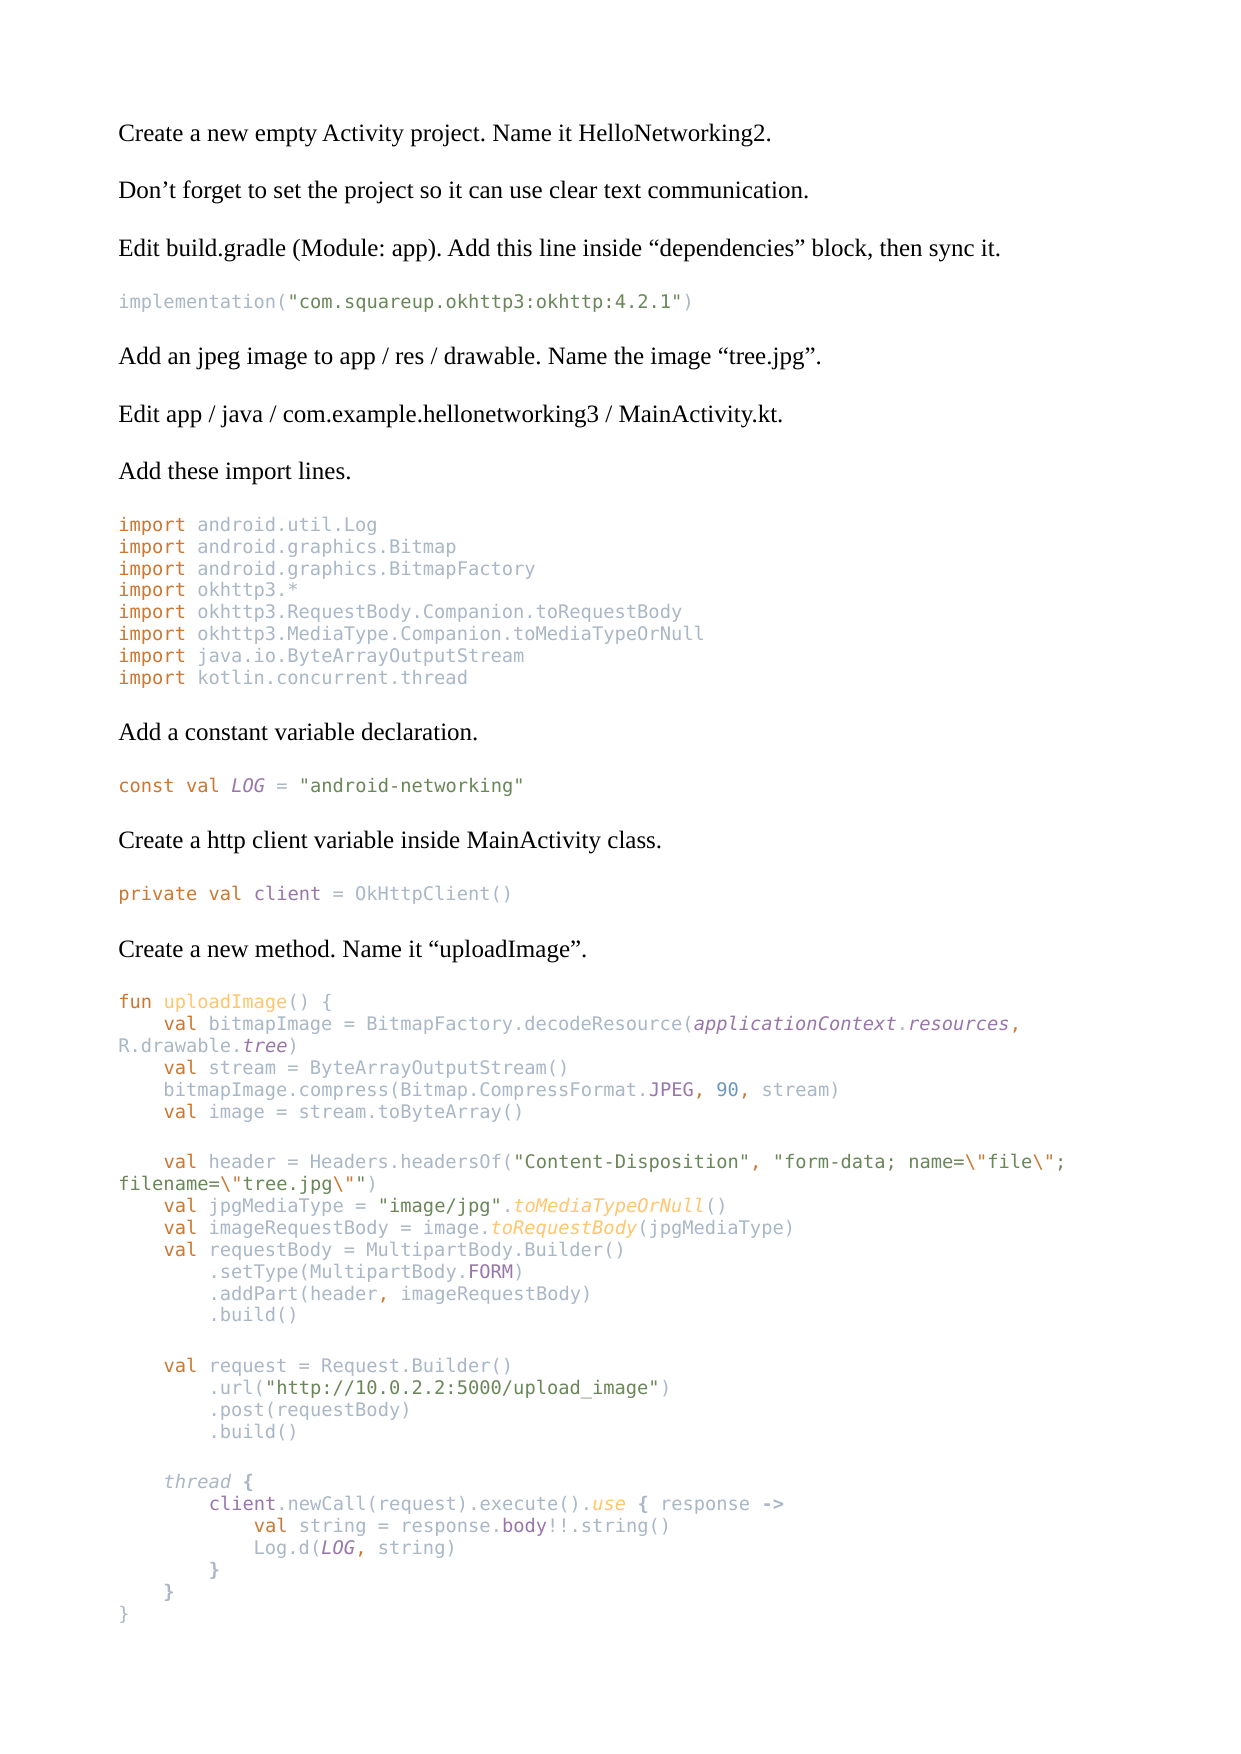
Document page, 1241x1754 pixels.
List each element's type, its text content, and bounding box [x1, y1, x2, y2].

text import android.util.Log import android.graphics.Bitmap import android.graphics.BitmapFactory import okhttp3.* import okhttp3.RequestBody.Companion.toRequestBody import okhttp3.MediaType.Companion.toMediaTypeOrNull import java.io.ByteArrayOutputStream import kotlin.concurrent.thread [118, 514, 1122, 689]
text Add a constant variable declaration. [118, 717, 1122, 746]
text implementation("com.squareup.okhttp3:okhttp:4.2.1") [118, 291, 1122, 312]
text Create a http client variable inside MainActivity class. [118, 826, 1122, 854]
text Edit app / java / com.example.hellonetworking3 / MainActivity.kt. [118, 399, 1122, 427]
text Create a new method. Name it “uploadImage”. [118, 934, 1122, 962]
text Edit build.gradle (Module: app). Add this line inside “dependencies” block, then sync it. [118, 233, 1122, 262]
text Add an jpeg image to app / res / drawable. Name the image “tree.jpg”. [118, 341, 1122, 370]
text Create a new empty Activity project. Name it HelloNetworking2. [118, 118, 1122, 147]
text fun uploadImage() { val bitmapImage = BitmapFactory.decodeResource(applicationContext.resources, R.drawable.tree) val stream = ByteArrayOutputStream() bitmapImage.compress(Bitmap.CompressFormat.JPEG, 90, stream) val image = stream.toByteArray() val header = Headers.headersOf("Content-Disposition", "form-data; name=\"file\"; filename=\"tree.jpg\"") val jpgMediaType = "image/jpg".toMediaTypeOrNull() val imageRequestBody = image.toRequestBody(jpgMediaType) val requestBody = MultipartBody.Builder() .setType(MultipartBody.FORM) .addPart(header, imageRequestBody) .build() val request = Request.Builder() .url("http://10.0.2.2:5000/upload_image") .post(requestBody) .build() thread { client.newCall(request).execute().use { response -> val string = response.body!!.string() Log.d(LOG, string) } } } [118, 991, 1122, 1624]
text Don’t forget to set the project so it can use clear text communication. [118, 176, 1122, 204]
text private val client = OkHttpClient() [118, 883, 1122, 905]
text const val LOG = "android-networking" [118, 775, 1122, 797]
text Add these import lines. [118, 456, 1122, 485]
